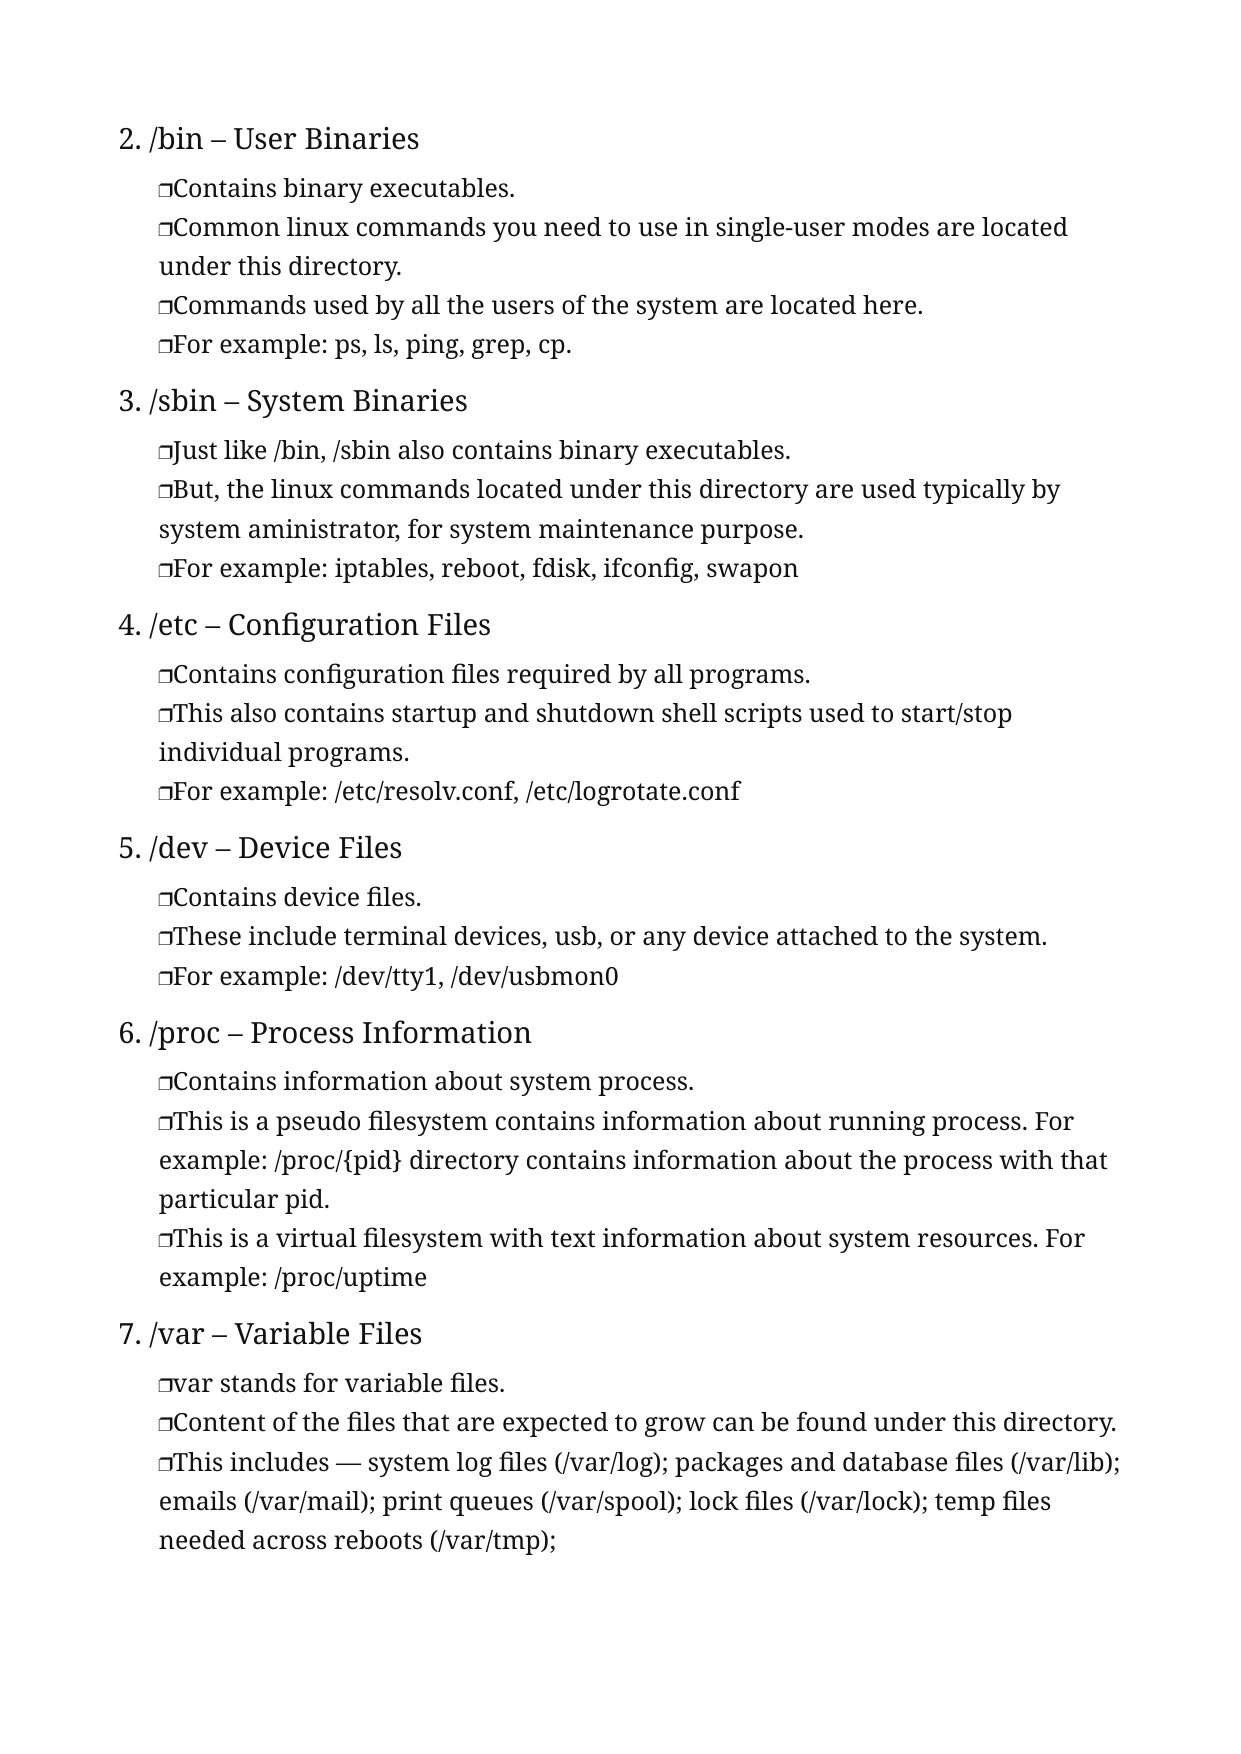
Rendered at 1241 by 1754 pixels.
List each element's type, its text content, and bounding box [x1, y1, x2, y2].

list This includes — system log files (/var/log); packages and database files (/var/lib); emails (/var/mail); print queues (/var/spool); lock files (/var/lock); temp files needed across reboots (/var/tmp); [118, 1444, 1122, 1557]
list Contains device files. [118, 880, 1122, 914]
list For example: /etc/resolv.conf, /etc/logrotate.conf [118, 774, 1122, 808]
list But, the linux commands located under this directory are used typically by system aministrator, for system maintenance purpose. [118, 472, 1122, 545]
list var stands for variable files. [118, 1366, 1122, 1400]
list For example: iptables, reboot, fdisk, ifconfig, swapon [118, 550, 1122, 584]
subtitle 5. /dev – Device Files [118, 828, 1122, 867]
subtitle 2. /bin – User Binaries [118, 118, 1122, 158]
subtitle 3. /sbin – System Binaries [118, 381, 1122, 420]
list Contains binary executables. [118, 170, 1122, 204]
list Commands used by all the users of the system are located here. [118, 288, 1122, 322]
list Common linux commands you need to use in single-user modes are located under this directory. [118, 209, 1122, 283]
subtitle 7. /var – Variable Files [118, 1314, 1122, 1353]
list Just like /bin, /sbin also contains binary executables. [118, 433, 1122, 467]
list Contains information about system process. [118, 1064, 1122, 1098]
list This also contains startup and shutdown shell scripts used to start/stop individual programs. [118, 696, 1122, 769]
list This is a virtual filesystem with text information about system resources. For example: /proc/uptime [118, 1221, 1122, 1294]
list Contains configuration files required by all programs. [118, 656, 1122, 690]
subtitle 6. /proc – Process Information [118, 1012, 1122, 1052]
list For example: ps, ls, ping, grep, cp. [118, 327, 1122, 361]
list These include terminal devices, usb, or any device attached to the system. [118, 919, 1122, 953]
list For example: /dev/tty1, /dev/usbmon0 [118, 958, 1122, 992]
list Content of the files that are expected to grow can be found under this directory. [118, 1405, 1122, 1439]
subtitle 4. /etc – Configuration Files [118, 604, 1122, 644]
list This is a pseudo filesystem contains information about running process. For example: /proc/{pid} directory contains information about the process with that particular pid. [118, 1103, 1122, 1216]
